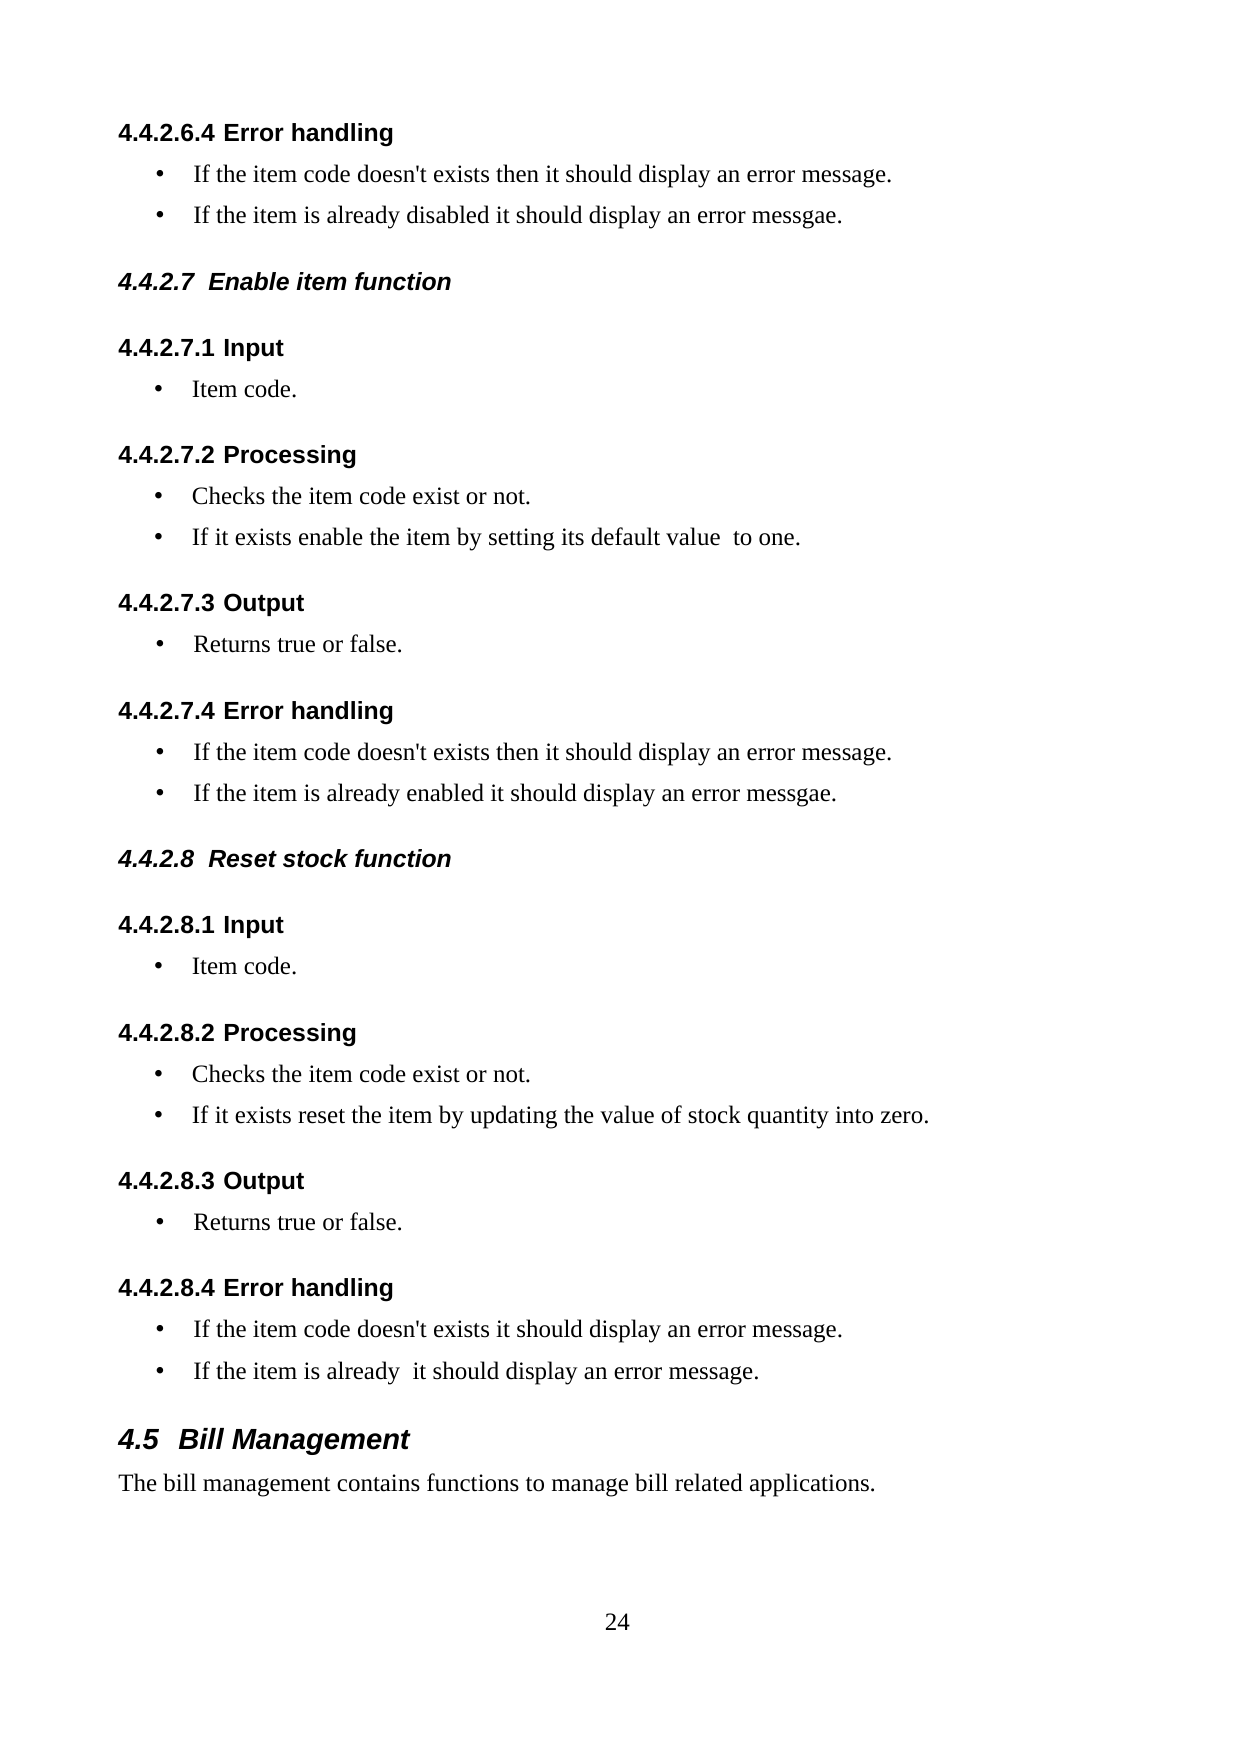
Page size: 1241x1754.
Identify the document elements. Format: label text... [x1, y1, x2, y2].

list Checks the item code exist or not. [154, 481, 1122, 510]
list If the item is already disabled it should display an error messgae. [156, 200, 1122, 229]
subtitle Bill Management [118, 1422, 1122, 1456]
list Item code. [154, 951, 1122, 980]
list Item code. [154, 374, 1122, 402]
list Returns true or false. [156, 1207, 1122, 1236]
subtitle Output [118, 588, 1122, 617]
subtitle Output [118, 1166, 1122, 1195]
subtitle Error handling [118, 1273, 1122, 1302]
subtitle Error handling [118, 696, 1122, 724]
list Checks the item code exist or not. [154, 1059, 1122, 1087]
list If it exists enable the item by setting its default value to one. [154, 522, 1122, 551]
list If the item is already enabled it should display an error messgae. [156, 778, 1122, 807]
subtitle Error handling [118, 118, 1122, 147]
subtitle Processing [118, 440, 1122, 468]
list If the item code doesn't exists then it should display an error message. [156, 737, 1122, 766]
list If the item code doesn't exists then it should display an error message. [156, 159, 1122, 188]
list If it exists reset the item by updating the value of stock quantity into zero. [154, 1100, 1122, 1129]
subtitle Processing [118, 1018, 1122, 1046]
subtitle Input [118, 910, 1122, 939]
list If the item code doesn't exists it should display an error message. [156, 1314, 1122, 1343]
subtitle Input [118, 333, 1122, 361]
subtitle Enable item function [118, 267, 1122, 295]
subtitle Reset stock function [118, 844, 1122, 873]
list If the item is already it should display an error message. [156, 1356, 1122, 1384]
text The bill management contains functions to manage bill related applications. [118, 1468, 1122, 1497]
list Returns true or false. [156, 629, 1122, 658]
